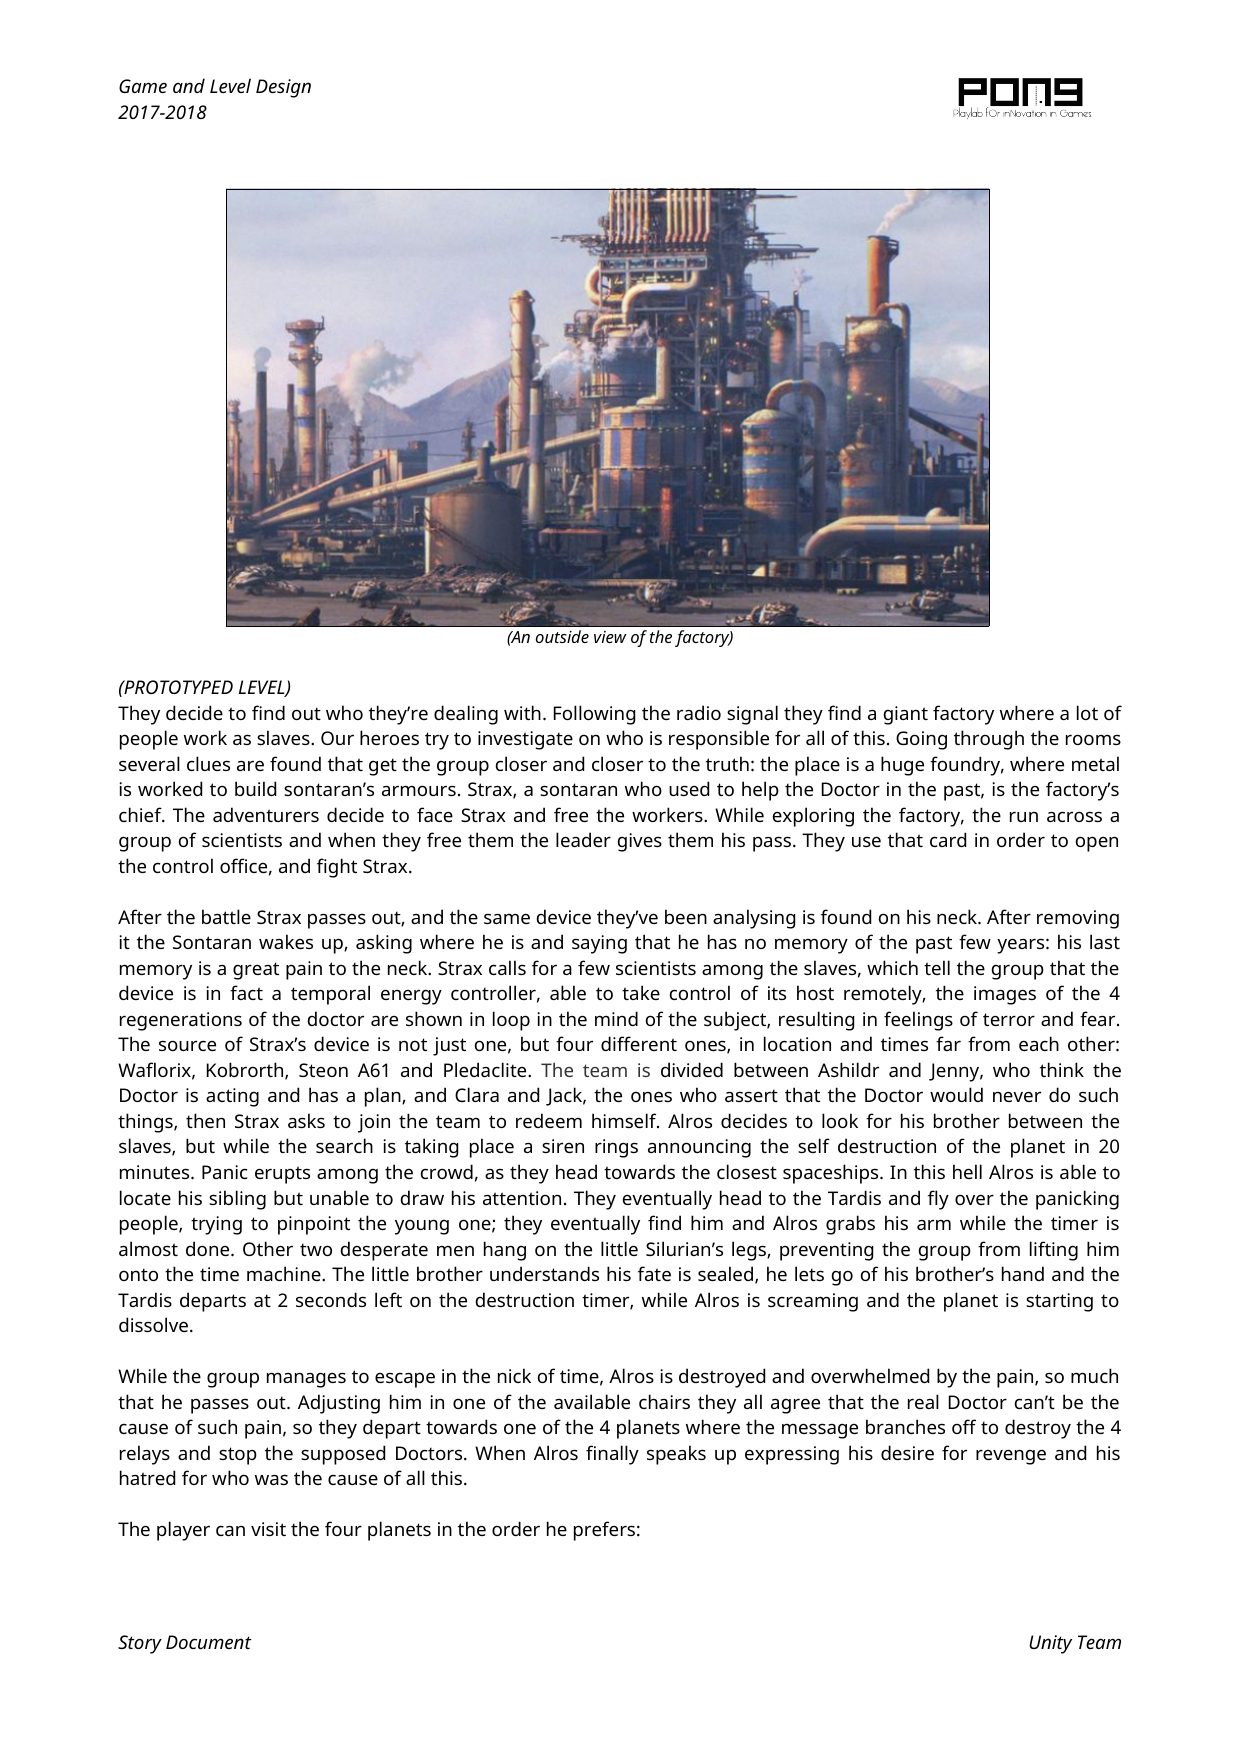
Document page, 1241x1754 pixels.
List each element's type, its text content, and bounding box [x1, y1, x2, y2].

text While the group manages to escape in the nick of time, Alros is destroyed and overwhelmed by the pain, so much that he passes out. Adjusting him in one of the available chairs they all agree that the real Doctor can’t be the cause of such pain, so they depart towards one of the 4 planets where the message branches off to destroy the 4 relays and stop the supposed Doctors. When Alros finally speaks up expressing his desire for revenge and his hatred for who was the cause of all this. [118, 1363, 1122, 1491]
text After the battle Strax passes out, and the same device they’ve been analysing is found on his neck. After removing it the Sontaran wakes up, asking where he is and saying that he has no memory of the past few years: his last memory is a great pain to the neck. Strax calls for a few scientists among the slaves, which tell the group that the device is in fact a temporal energy controller, able to take control of its host remotely, the images of the 4 regenerations of the doctor are shown in loop in the mind of the subject, resulting in feelings of terror and fear. The source of Strax’s device is not just one, but four different ones, in location and times far from each other: Waflorix, Kobrorth, Steon A61 and Pledaclite. The team is divided between Ashildr and Jenny, who think the Doctor is acting and has a plan, and Clara and Jack, the ones who assert that the Doctor would never do such things, then Strax asks to join the team to redeem himself. Alros decides to look for his brother between the slaves, but while the search is taking place a siren rings announcing the self destruction of the planet in 20 minutes. Panic erupts among the crowd, as they head towards the closest spaceships. In this hell Alros is able to locate his sibling but unable to draw his attention. They eventually head to the Tardis and fly over the panicking people, trying to pinpoint the young one; they eventually find him and Alros grabs his arm while the timer is almost done. Other two desperate men hang on the little Silurian’s legs, preventing the group from lifting him onto the time machine. The little brother understands his fate is sealed, he lets go of his brother’s hand and the Tardis departs at 2 seconds left on the destruction timer, while Alros is screaming and the planet is starting to dissolve. [118, 904, 1122, 1338]
text The player can visit the four planets in the order he prefers: [118, 1517, 1122, 1542]
text They decide to find out who they’re dealing with. Following the radio signal they find a giant factory where a lot of people work as slaves. Our heroes try to investigate on who is responsible for all of this. Going through the rooms several clues are found that get the group closer and closer to the truth: the place is a huge foundry, where metal is worked to build sontaran’s armours. Strax, a sontaran who used to help the Doctor in the past, is the factory’s chief. The adventurers decide to face Strax and free the workers. While exploring the factory, the run across a group of scientists and when they free them the leader gives them his pass. They use that card in order to open the control office, and fight Strax. [118, 700, 1122, 878]
text (PROTOTYPED LEVEL) [118, 674, 1122, 700]
picture [227, 190, 989, 626]
picture [923, 73, 1122, 124]
text (An outside view of the factory) [118, 176, 1122, 649]
